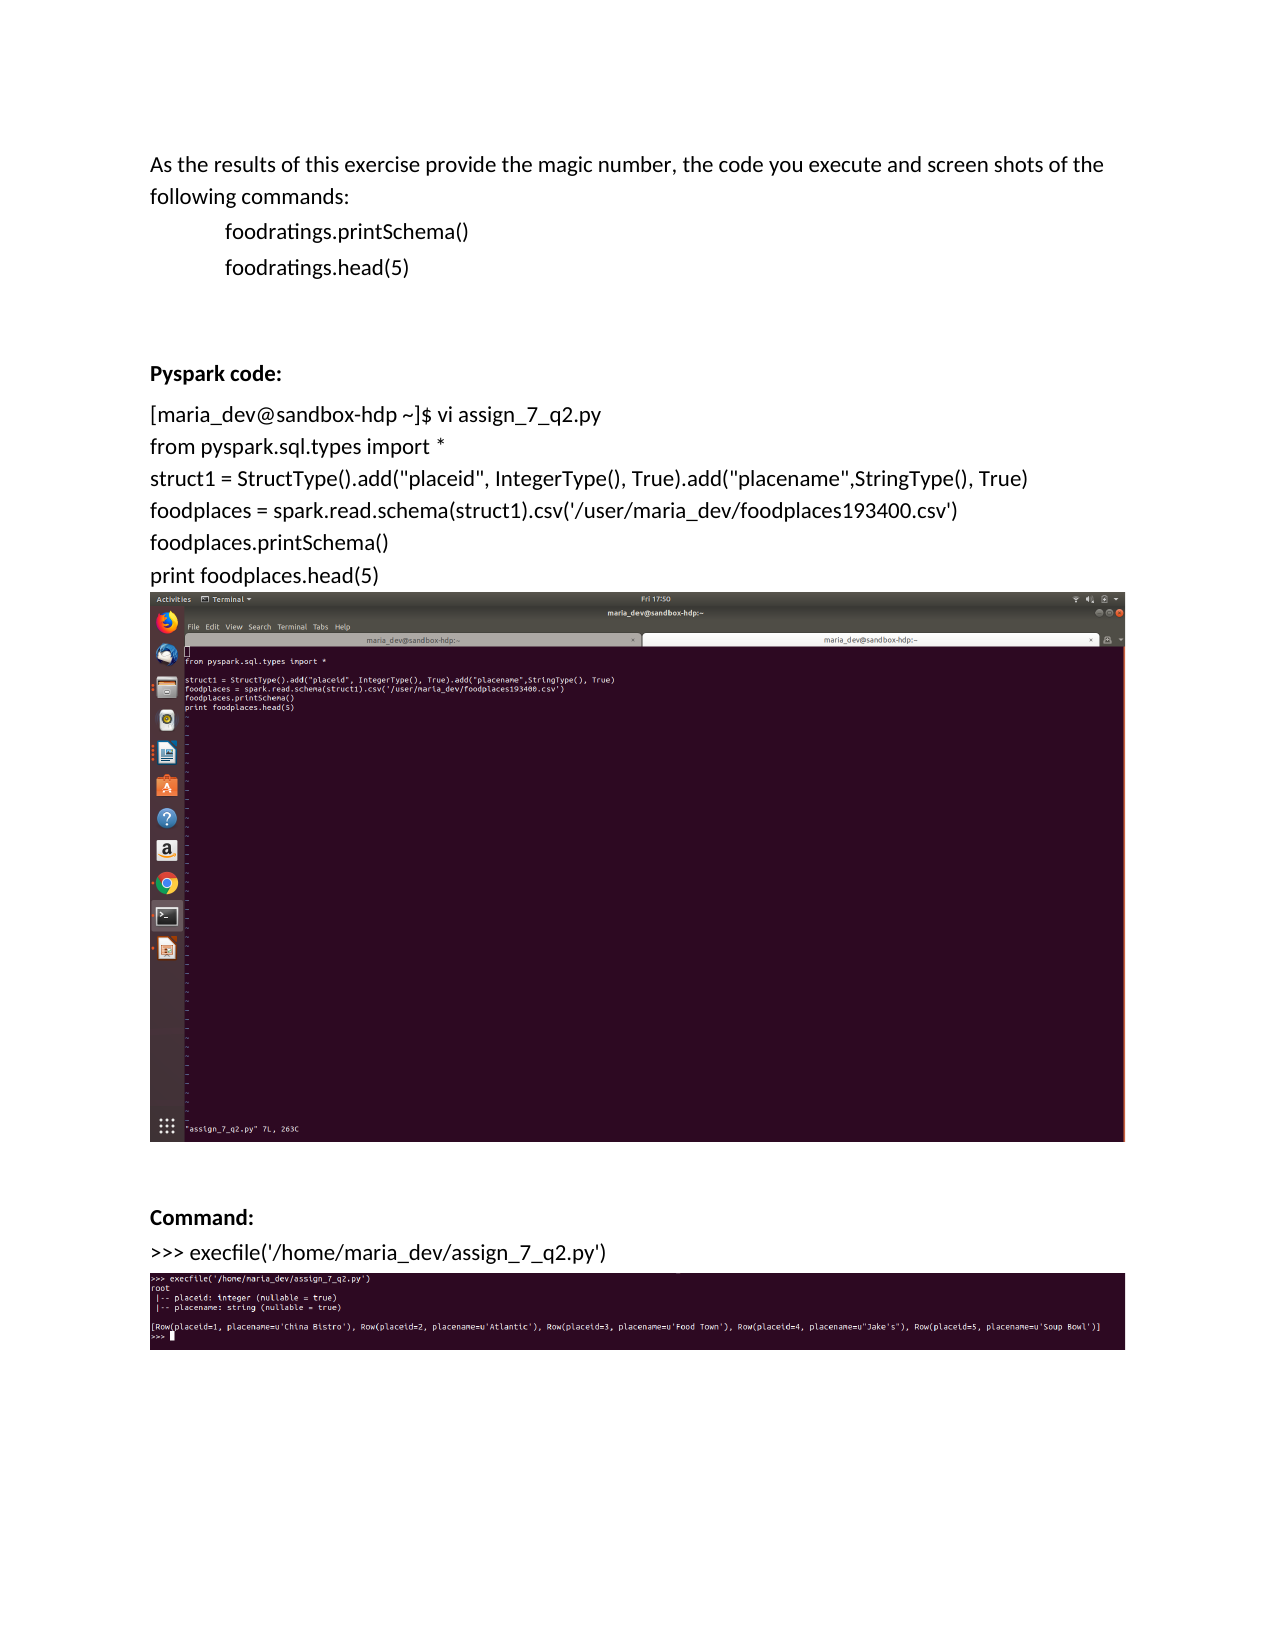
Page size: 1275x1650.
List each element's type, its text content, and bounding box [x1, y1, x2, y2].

text [maria_dev@sandbox-hdp ~]$ vi assign_7_q2.py [150, 400, 1125, 428]
text >>> execfile('/home/maria_dev/assign_7_q2.py') [150, 1238, 1125, 1266]
text foodplaces.printSchema() [150, 528, 1125, 557]
text Command: [150, 1203, 1125, 1231]
text from pyspark.sql.types import * [150, 432, 1125, 460]
text print foodplaces.head(5) [150, 561, 1125, 589]
text foodratings.head(5) [150, 253, 1125, 281]
text As the results of this exercise provide the magic number, the code you execute and screen shots of the following commands: [150, 150, 1125, 210]
picture [150, 592, 1125, 1142]
text foodplaces = spark.read.schema(struct1).csv('/user/maria_dev/foodplaces193400.csv') [150, 496, 1125, 524]
text struct1 = StructType().add("placeid", IntegerType(), True).add("placename",StringType(), True) [150, 464, 1125, 492]
text foodratings.printSchema() [150, 217, 1125, 245]
picture [150, 1273, 1125, 1350]
text Pyspark code: [150, 359, 1125, 387]
